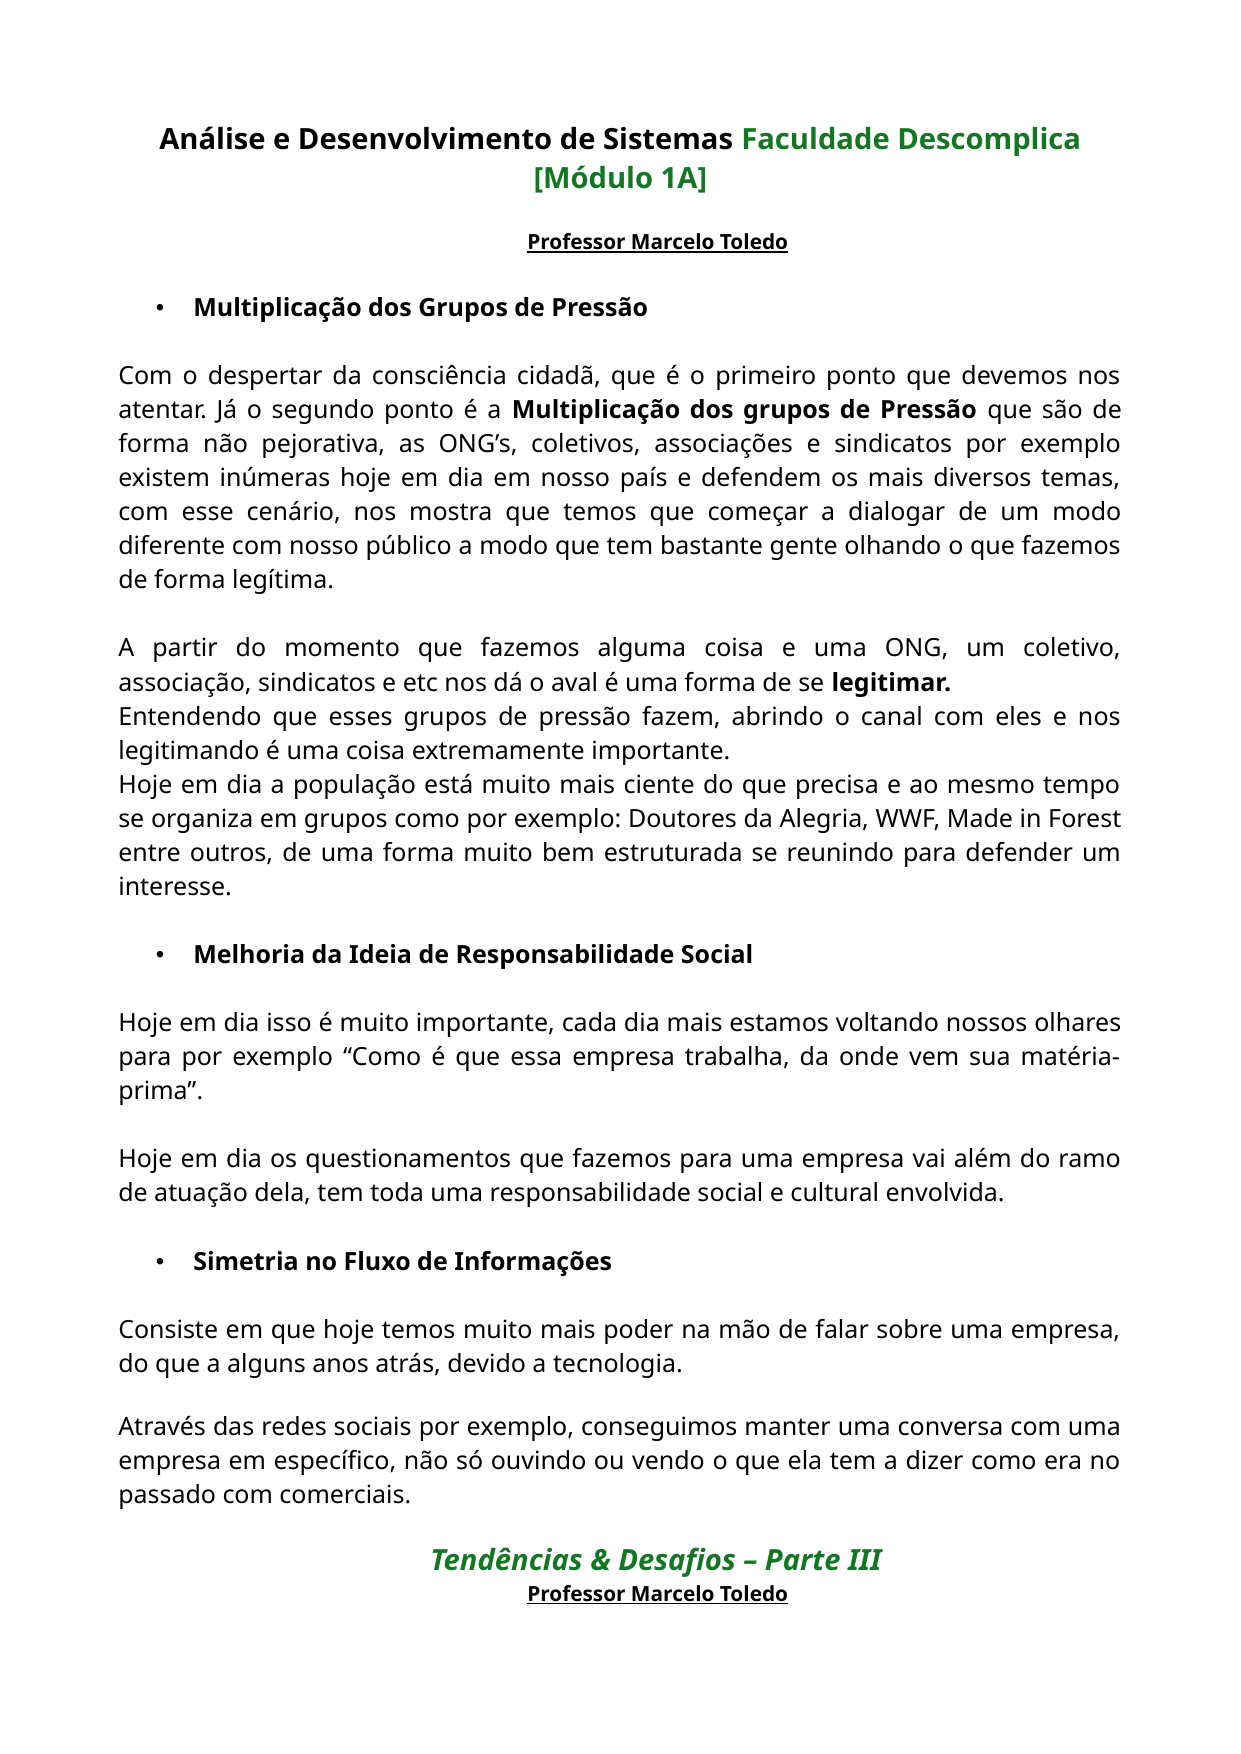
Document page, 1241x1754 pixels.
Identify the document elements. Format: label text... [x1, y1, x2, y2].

list Multiplicação dos Grupos de Pressão [156, 289, 1122, 323]
text Com o despertar da consciência cidadã, que é o primeiro ponto que devemos nos atentar. Já o segundo ponto é a Multiplicação dos grupos de Pressão que são de forma não pejorativa, as ONG’s, coletivos, associações e sindicatos por exemplo existem inúmeras hoje em dia em nosso país e defendem os mais diversos temas, com esse cenário, nos mostra que temos que começar a dialogar de um modo diferente com nosso público a modo que tem bastante gente olhando o que fazemos de forma legítima. [118, 358, 1122, 596]
text Entendendo que esses grupos de pressão fazem, abrindo o canal com eles e nos legitimando é uma coisa extremamente importante. [118, 698, 1122, 766]
list Professor Marcelo Toledo [156, 1579, 1122, 1607]
list Melhoria da Ideia de Responsabilidade Social [156, 937, 1122, 971]
text Hoje em dia os questionamentos que fazemos para uma empresa vai além do ramo de atuação dela, tem toda uma responsabilidade social e cultural envolvida. [118, 1141, 1122, 1209]
text Através das redes sociais por exemplo, conseguimos manter uma conversa com uma empresa em específico, não só ouvindo ou vendo o que ela tem a dizer como era no passado com comerciais. [118, 1408, 1122, 1510]
list Tendências & Desafios – Parte III [156, 1539, 1122, 1579]
text Hoje em dia isso é muito importante, cada dia mais estamos voltando nossos olhares para por exemplo “Como é que essa empresa trabalha, da onde vem sua matéria-prima”. [118, 1005, 1122, 1107]
text Consiste em que hoje temos muito mais poder na mão de falar sobre uma empresa, do que a alguns anos atrás, devido a tecnologia. [118, 1311, 1122, 1379]
text Hoje em dia a população está muito mais ciente do que precisa e ao mesmo tempo se organiza em grupos como por exemplo: Doutores da Alegria, WWF, Made in Forest entre outros, de uma forma muito bem estruturada se reunindo para defender um interesse. [118, 766, 1122, 903]
text A partir do momento que fazemos alguma coisa e uma ONG, um coletivo, associação, sindicatos e etc nos dá o aval é uma forma de se legitimar. [118, 630, 1122, 698]
list Simetria no Fluxo de Informações [156, 1243, 1122, 1277]
list Professor Marcelo Toledo [156, 227, 1122, 255]
